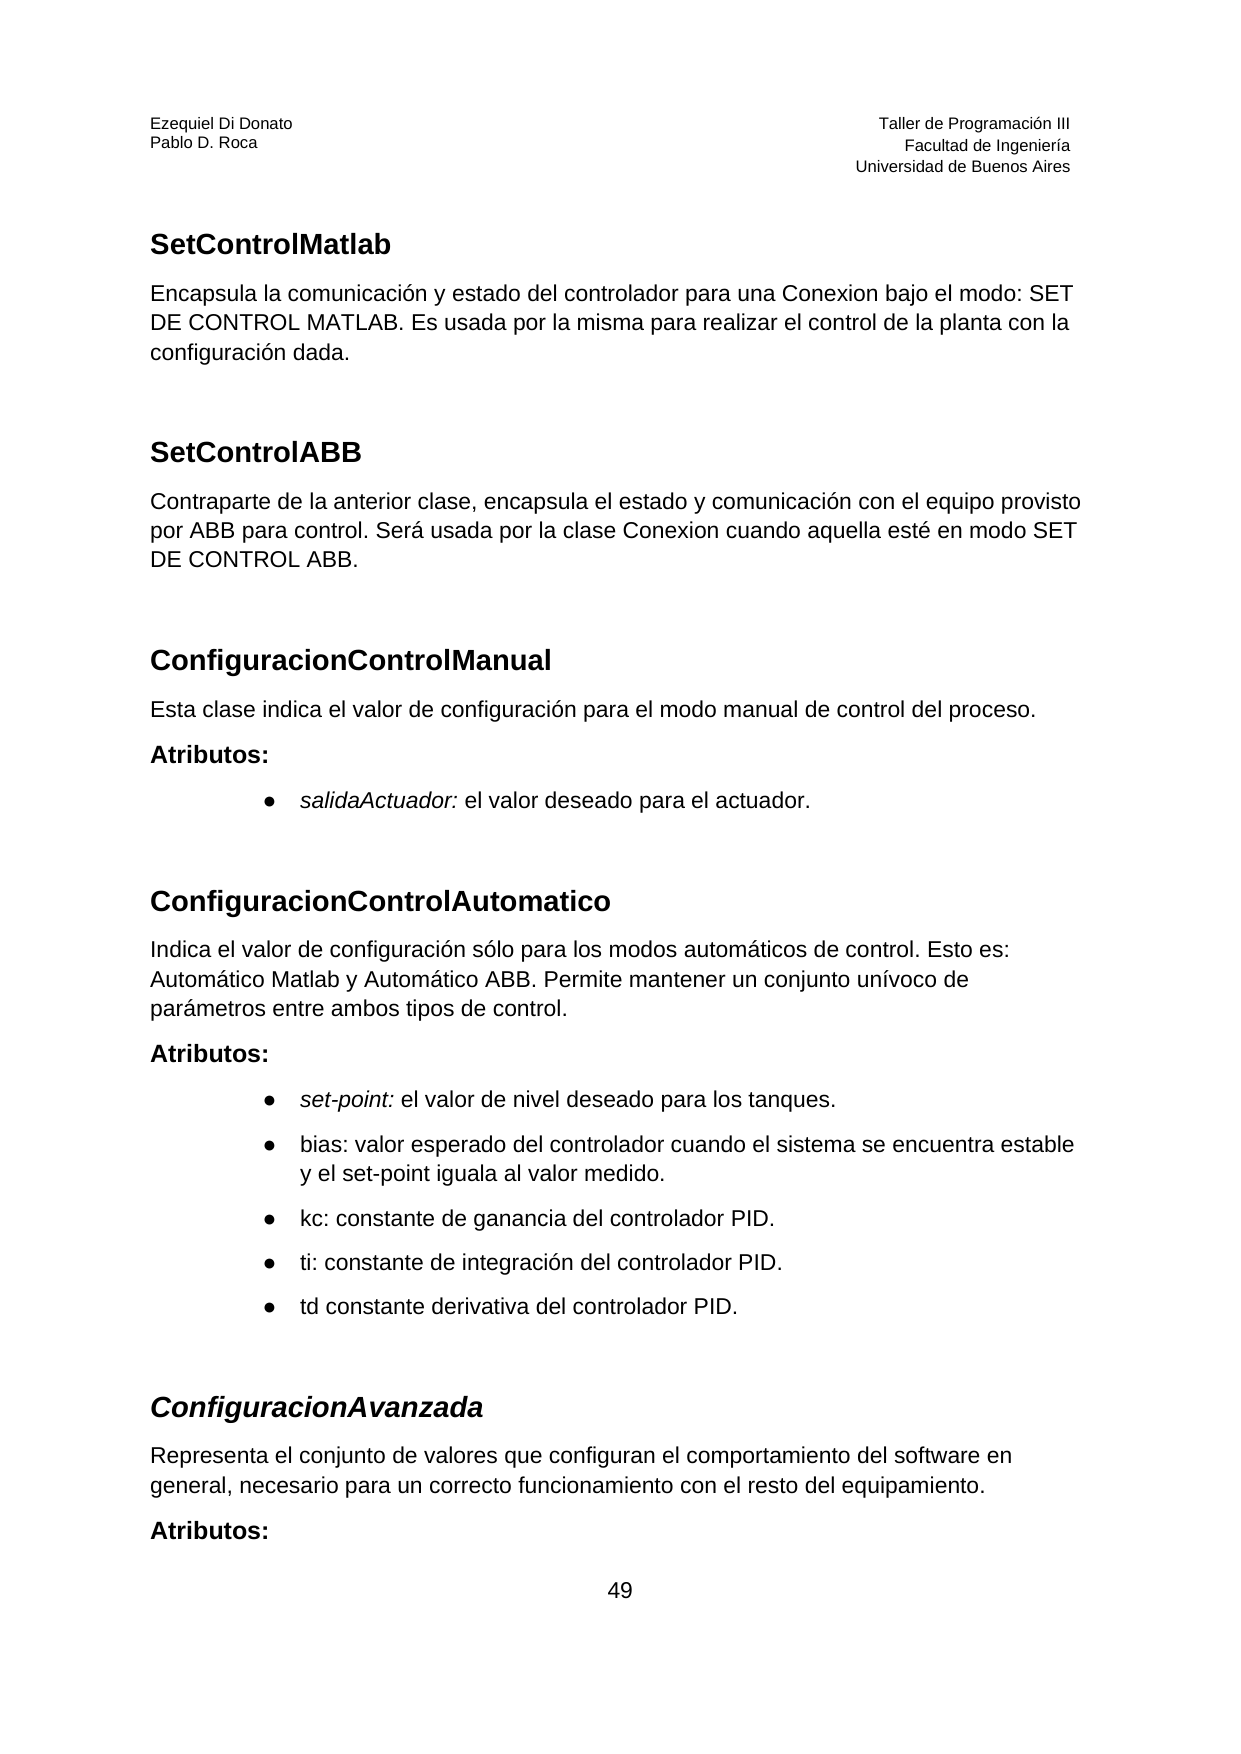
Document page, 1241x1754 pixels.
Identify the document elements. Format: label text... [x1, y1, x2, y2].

text Contraparte de la anterior clase, encapsula el estado y comunicación con el equipo provisto por ABB para control. Será usada por la clase Conexion cuando aquella esté en modo SET DE CONTROL ABB. [150, 488, 1090, 573]
subtitle SetControlMatlab [150, 228, 1090, 261]
text Esta clase indica el valor de configuración para el modo manual de control del proceso. [150, 696, 1090, 722]
subtitle ConfiguracionControlManual [150, 644, 1090, 676]
text Representa el conjunto de valores que configuran el comportamiento del software en general, necesario para un correcto funcionamiento con el resto del equipamiento. [150, 1443, 1090, 1498]
list td constante derivativa del controlador PID. [262, 1294, 1090, 1319]
list bias: valor esperado del controlador cuando el sistema se encuentra estable y el set-point iguala al valor medido. [262, 1131, 1090, 1186]
list ti: constante de integración del controlador PID. [262, 1249, 1090, 1275]
subtitle Encapsula la comunicación y estado del controlador para una Conexion bajo el modo: SET DE CONTROL MATLAB. Es usada por la misma para realizar el control de la planta con la configuración dada. [150, 280, 1090, 365]
text Indica el valor de configuración sólo para los modos automáticos de control. Esto es: Automático Matlab y Automático ABB. Permite mantener un conjunto unívoco de parámetros entre ambos tipos de control. [150, 937, 1090, 1021]
subtitle SetControlABB [150, 436, 1090, 468]
subtitle Atributos: [150, 1040, 1090, 1068]
list salidaActuador: el valor deseado para el actuador. [262, 788, 1090, 813]
list set-point: el valor de nivel deseado para los tanques. [262, 1087, 1090, 1113]
subtitle Atributos: [150, 741, 1090, 768]
subtitle ConfiguracionAvanzada [150, 1391, 1090, 1423]
subtitle Atributos: [150, 1517, 1090, 1545]
subtitle ConfiguracionControlAutomatico [150, 884, 1090, 917]
list kc: constante de ganancia del controlador PID. [262, 1205, 1090, 1231]
